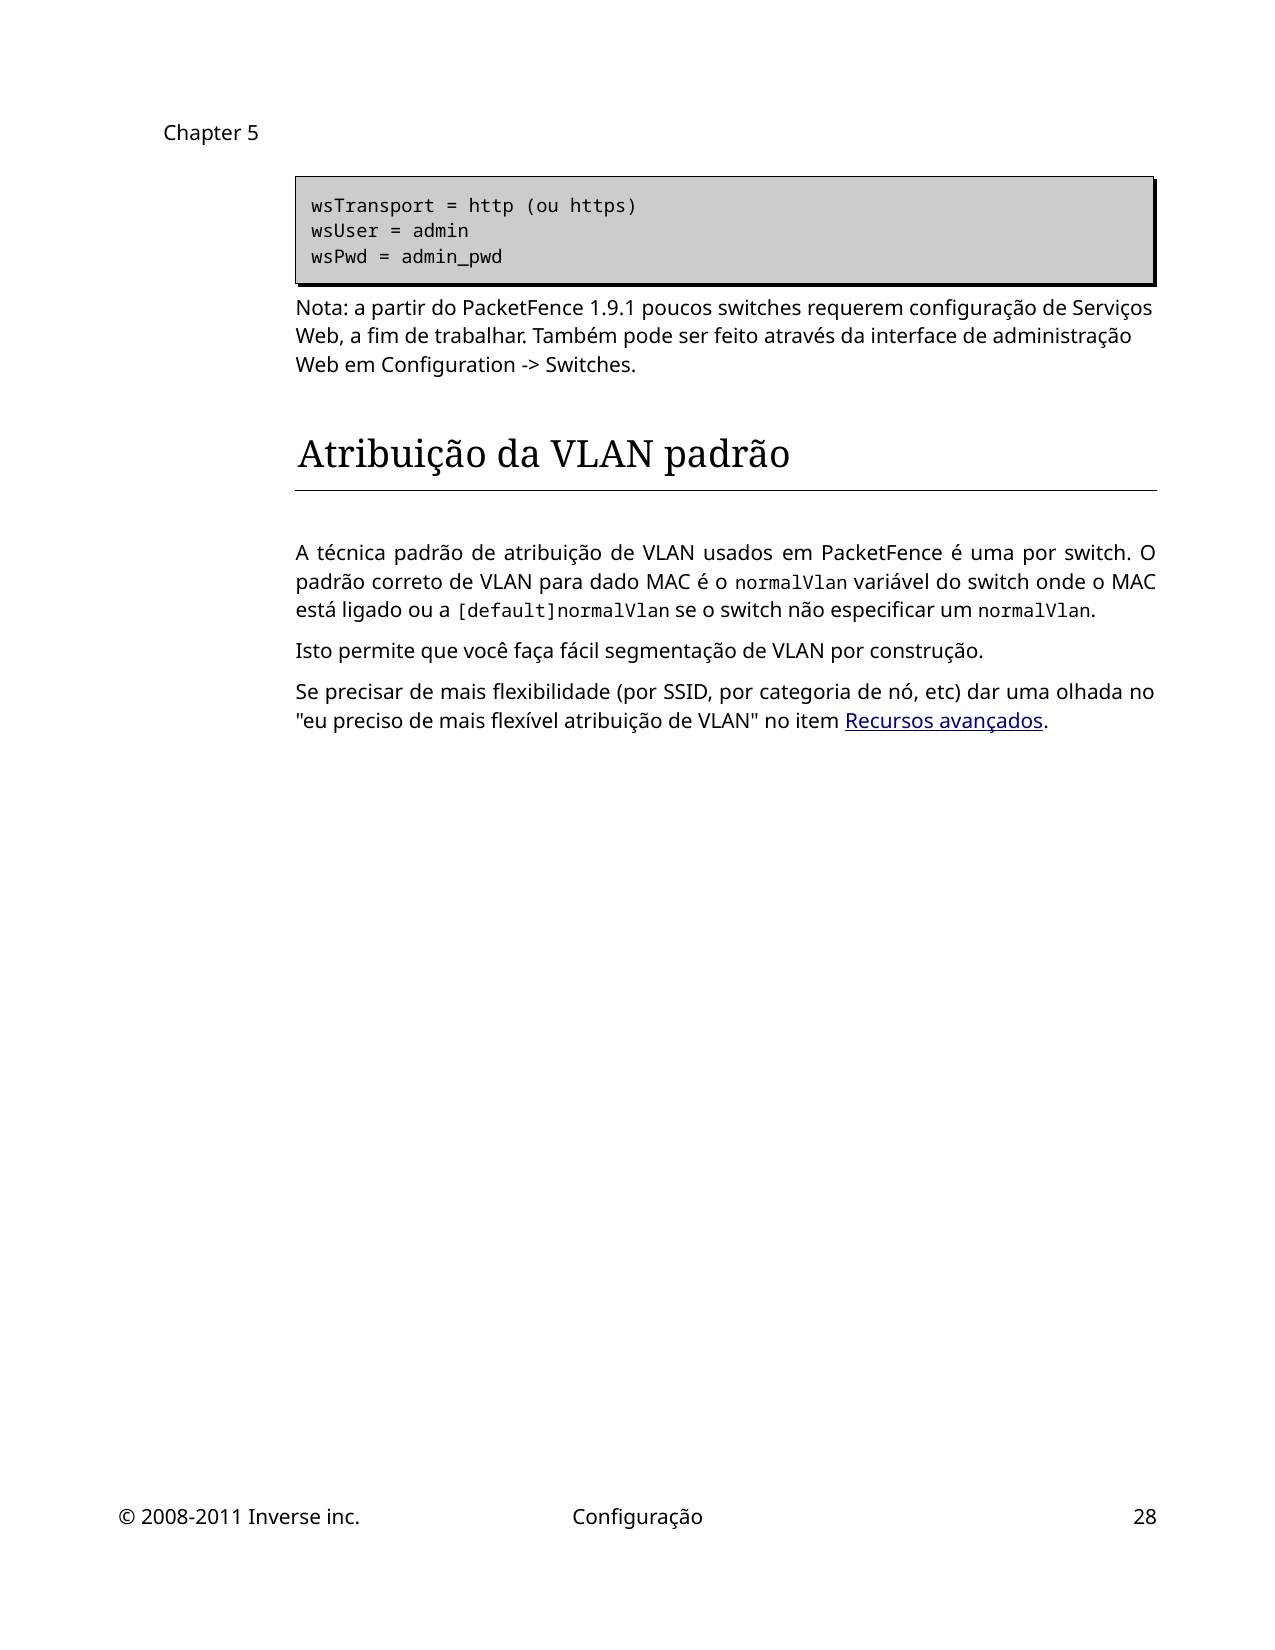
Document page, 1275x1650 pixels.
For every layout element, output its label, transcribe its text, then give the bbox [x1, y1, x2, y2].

text Isto permite que você faça fácil segmentação de VLAN por construção. [295, 636, 1157, 665]
text wsTransport = http (ou https) wsUser = admin wsPwd = admin_pwd [296, 177, 1153, 283]
text Se precisar de mais flexibilidade (por SSID, por categoria de nó, etc) dar uma olhada no "eu preciso de mais flexível atribuição de VLAN" no item Recursos avançados. [295, 677, 1157, 734]
subtitle Atribuição da VLAN padrão [295, 427, 1157, 490]
text Nota: a partir do PacketFence 1.9.1 poucos switches requerem configuração de Serviços Web, a fim de trabalhar. Também pode ser feito através da interface de administração Web em Configuration -> Switches. [295, 293, 1157, 378]
text A técnica padrão de atribuição de VLAN usados ​​em PacketFence é uma por switch. O padrão correto de VLAN para dado MAC é o normalVlan variável do switch onde o MAC está ligado ou a [default]normalVlan se o switch não especificar um normalVlan. [295, 538, 1157, 624]
